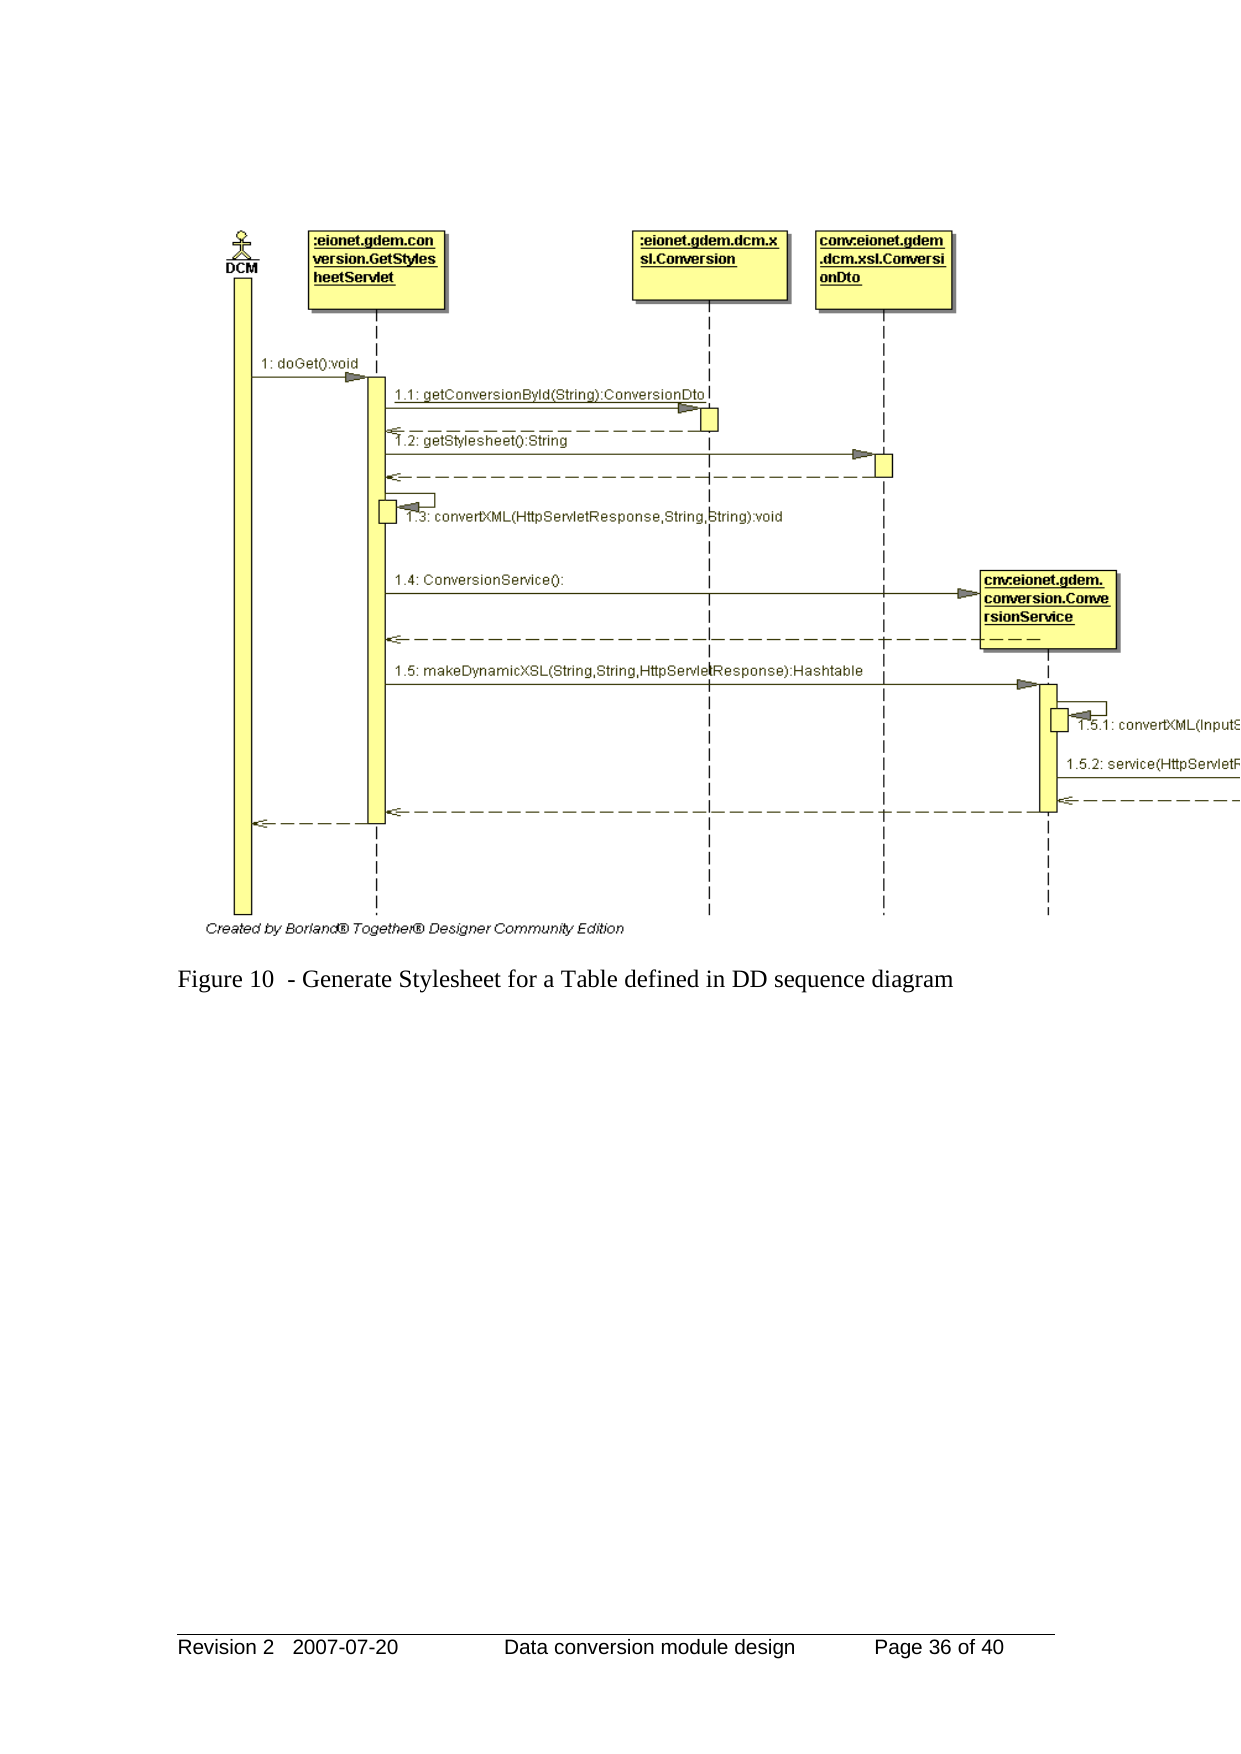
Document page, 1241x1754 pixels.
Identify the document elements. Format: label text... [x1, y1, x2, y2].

text Figure 10 - Generate Stylesheet for a Table defined in DD sequence diagram [177, 964, 1092, 993]
picture [193, 219, 1240, 944]
